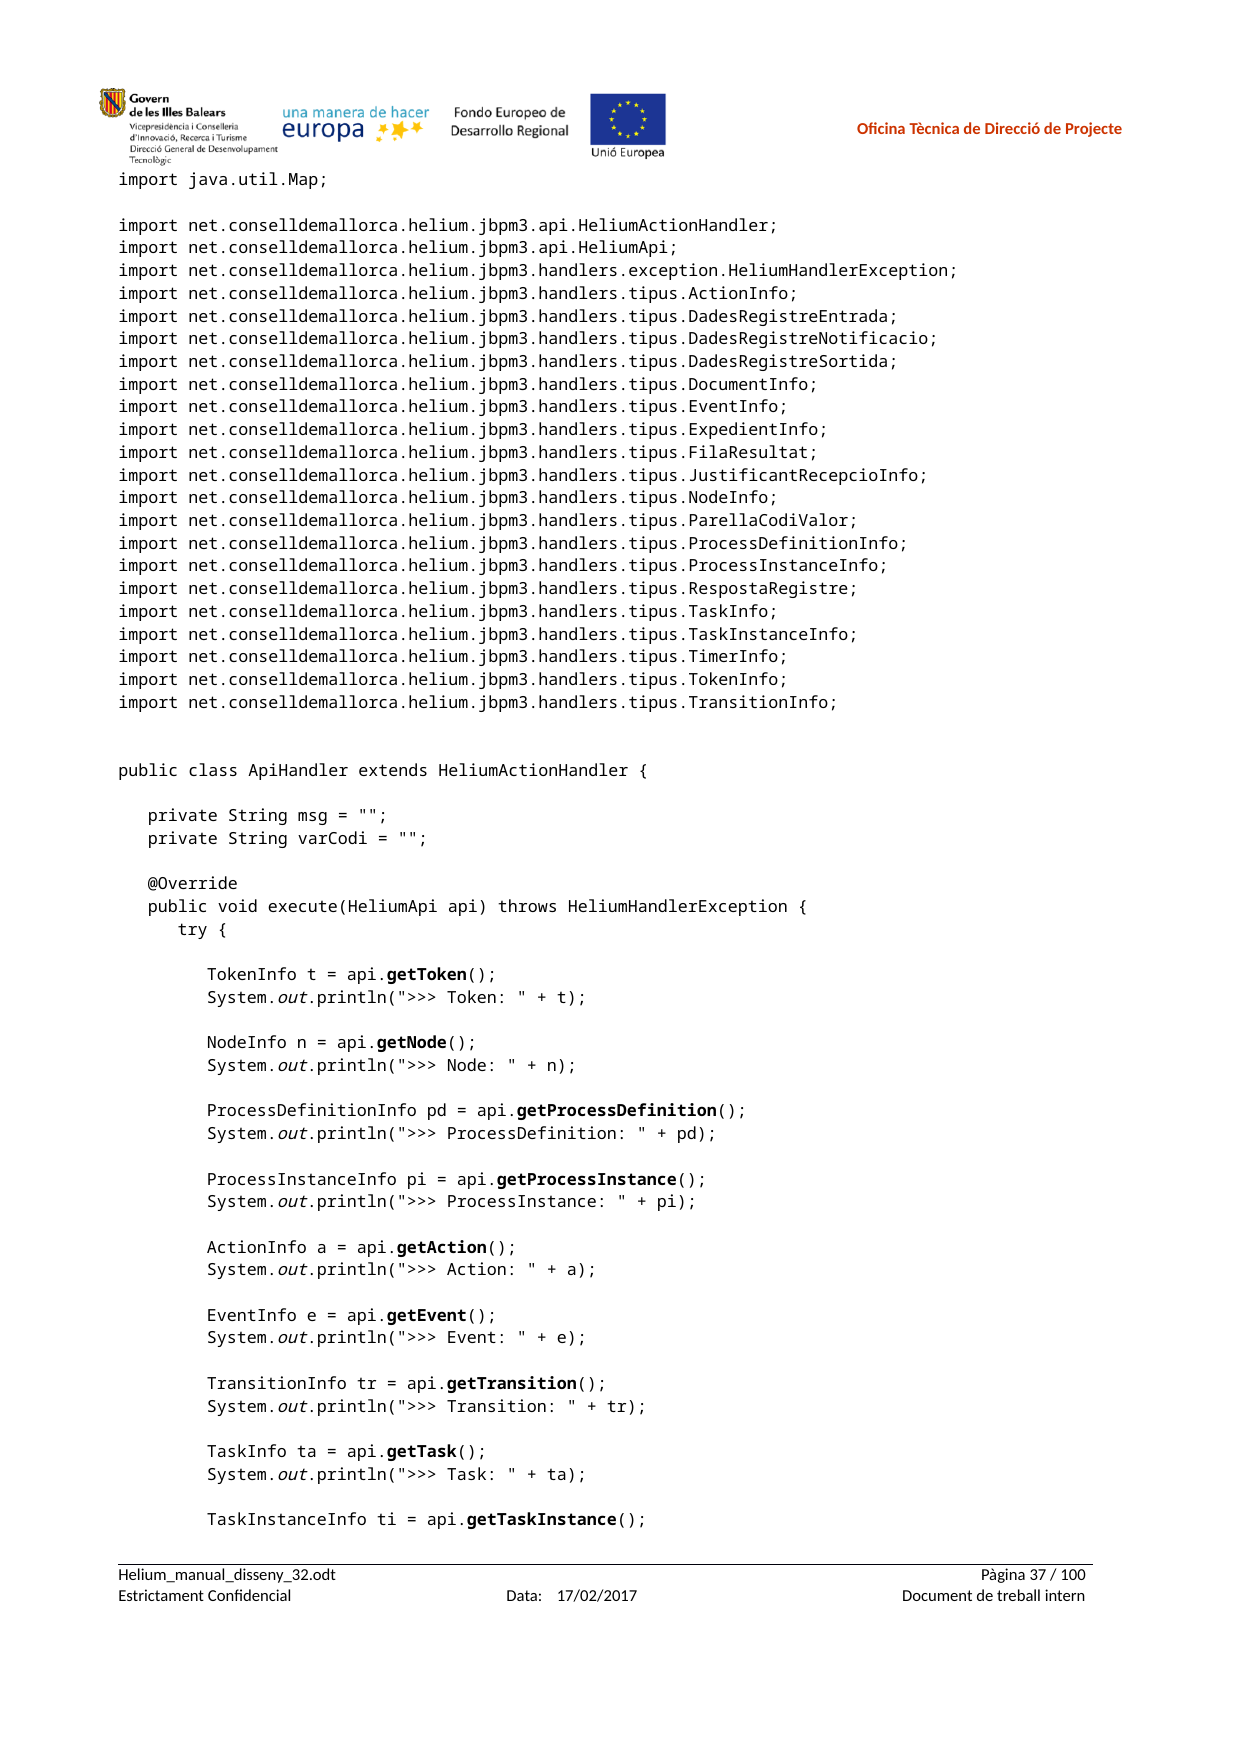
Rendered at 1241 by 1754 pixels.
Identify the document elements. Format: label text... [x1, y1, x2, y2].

text import net.conselldemallorca.helium.jbpm3.handlers.tipus.DadesRegistreEntrada; [118, 304, 1122, 327]
text ActionInfo a = api.getAction(); [118, 1235, 1122, 1258]
text System.out.println(">>> Task: " + ta); [118, 1462, 1122, 1485]
text System.out.println(">>> Transition: " + tr); [118, 1394, 1122, 1417]
text import net.conselldemallorca.helium.jbpm3.handlers.tipus.ProcessInstanceInfo; [118, 554, 1122, 577]
text ProcessDefinitionInfo pd = api.getProcessDefinition(); [118, 1099, 1122, 1122]
text System.out.println(">>> Token: " + t); [118, 985, 1122, 1008]
text import net.conselldemallorca.helium.jbpm3.api.HeliumActionHandler; [118, 213, 1122, 236]
text TokenInfo t = api.getToken(); [118, 963, 1122, 985]
text import net.conselldemallorca.helium.jbpm3.handlers.tipus.TimerInfo; [118, 645, 1122, 667]
text TaskInfo ta = api.getTask(); [118, 1439, 1122, 1462]
text @Override [118, 872, 1122, 894]
text System.out.println(">>> ProcessDefinition: " + pd); [118, 1122, 1122, 1144]
text private String msg = ""; [118, 804, 1122, 826]
text import net.conselldemallorca.helium.jbpm3.handlers.tipus.DocumentInfo; [118, 372, 1122, 395]
text import net.conselldemallorca.helium.jbpm3.handlers.tipus.NodeInfo; [118, 486, 1122, 508]
text import net.conselldemallorca.helium.jbpm3.handlers.tipus.EventInfo; [118, 395, 1122, 418]
text System.out.println(">>> Event: " + e); [118, 1326, 1122, 1349]
text TransitionInfo tr = api.getTransition(); [118, 1371, 1122, 1394]
text import net.conselldemallorca.helium.jbpm3.handlers.tipus.ExpedientInfo; [118, 418, 1122, 440]
text private String varCodi = ""; [118, 826, 1122, 849]
text try { [118, 917, 1122, 940]
text import net.conselldemallorca.helium.jbpm3.handlers.tipus.TaskInfo; [118, 599, 1122, 622]
text NodeInfo n = api.getNode(); [118, 1031, 1122, 1053]
text import java.util.Map; [118, 168, 1122, 191]
text System.out.println(">>> Node: " + n); [118, 1053, 1122, 1076]
text public void execute(HeliumApi api) throws HeliumHandlerException { [118, 894, 1122, 917]
text import net.conselldemallorca.helium.jbpm3.handlers.tipus.DadesRegistreNotificacio; [118, 327, 1122, 349]
text import net.conselldemallorca.helium.jbpm3.handlers.tipus.FilaResultat; [118, 440, 1122, 463]
text EventInfo e = api.getEvent(); [118, 1303, 1122, 1326]
text import net.conselldemallorca.helium.jbpm3.handlers.tipus.TokenInfo; [118, 667, 1122, 690]
text import net.conselldemallorca.helium.jbpm3.handlers.tipus.ParellaCodiValor; [118, 508, 1122, 531]
text ProcessInstanceInfo pi = api.getProcessInstance(); [118, 1167, 1122, 1190]
text import net.conselldemallorca.helium.jbpm3.api.HeliumApi; [118, 236, 1122, 259]
picture [99, 87, 668, 166]
text System.out.println(">>> Action: " + a); [118, 1258, 1122, 1281]
text import net.conselldemallorca.helium.jbpm3.handlers.tipus.TransitionInfo; [118, 690, 1122, 713]
text import net.conselldemallorca.helium.jbpm3.handlers.tipus.ProcessDefinitionInfo; [118, 531, 1122, 554]
text import net.conselldemallorca.helium.jbpm3.handlers.tipus.RespostaRegistre; [118, 577, 1122, 599]
text System.out.println(">>> ProcessInstance: " + pi); [118, 1190, 1122, 1212]
text import net.conselldemallorca.helium.jbpm3.handlers.tipus.JustificantRecepcioInfo; [118, 463, 1122, 486]
text TaskInstanceInfo ti = api.getTaskInstance(); [118, 1508, 1122, 1530]
text import net.conselldemallorca.helium.jbpm3.handlers.tipus.DadesRegistreSortida; [118, 349, 1122, 372]
text import net.conselldemallorca.helium.jbpm3.handlers.tipus.ActionInfo; [118, 281, 1122, 304]
text public class ApiHandler extends HeliumActionHandler { [118, 758, 1122, 781]
text import net.conselldemallorca.helium.jbpm3.handlers.tipus.TaskInstanceInfo; [118, 622, 1122, 645]
text import net.conselldemallorca.helium.jbpm3.handlers.exception.HeliumHandlerException; [118, 259, 1122, 281]
